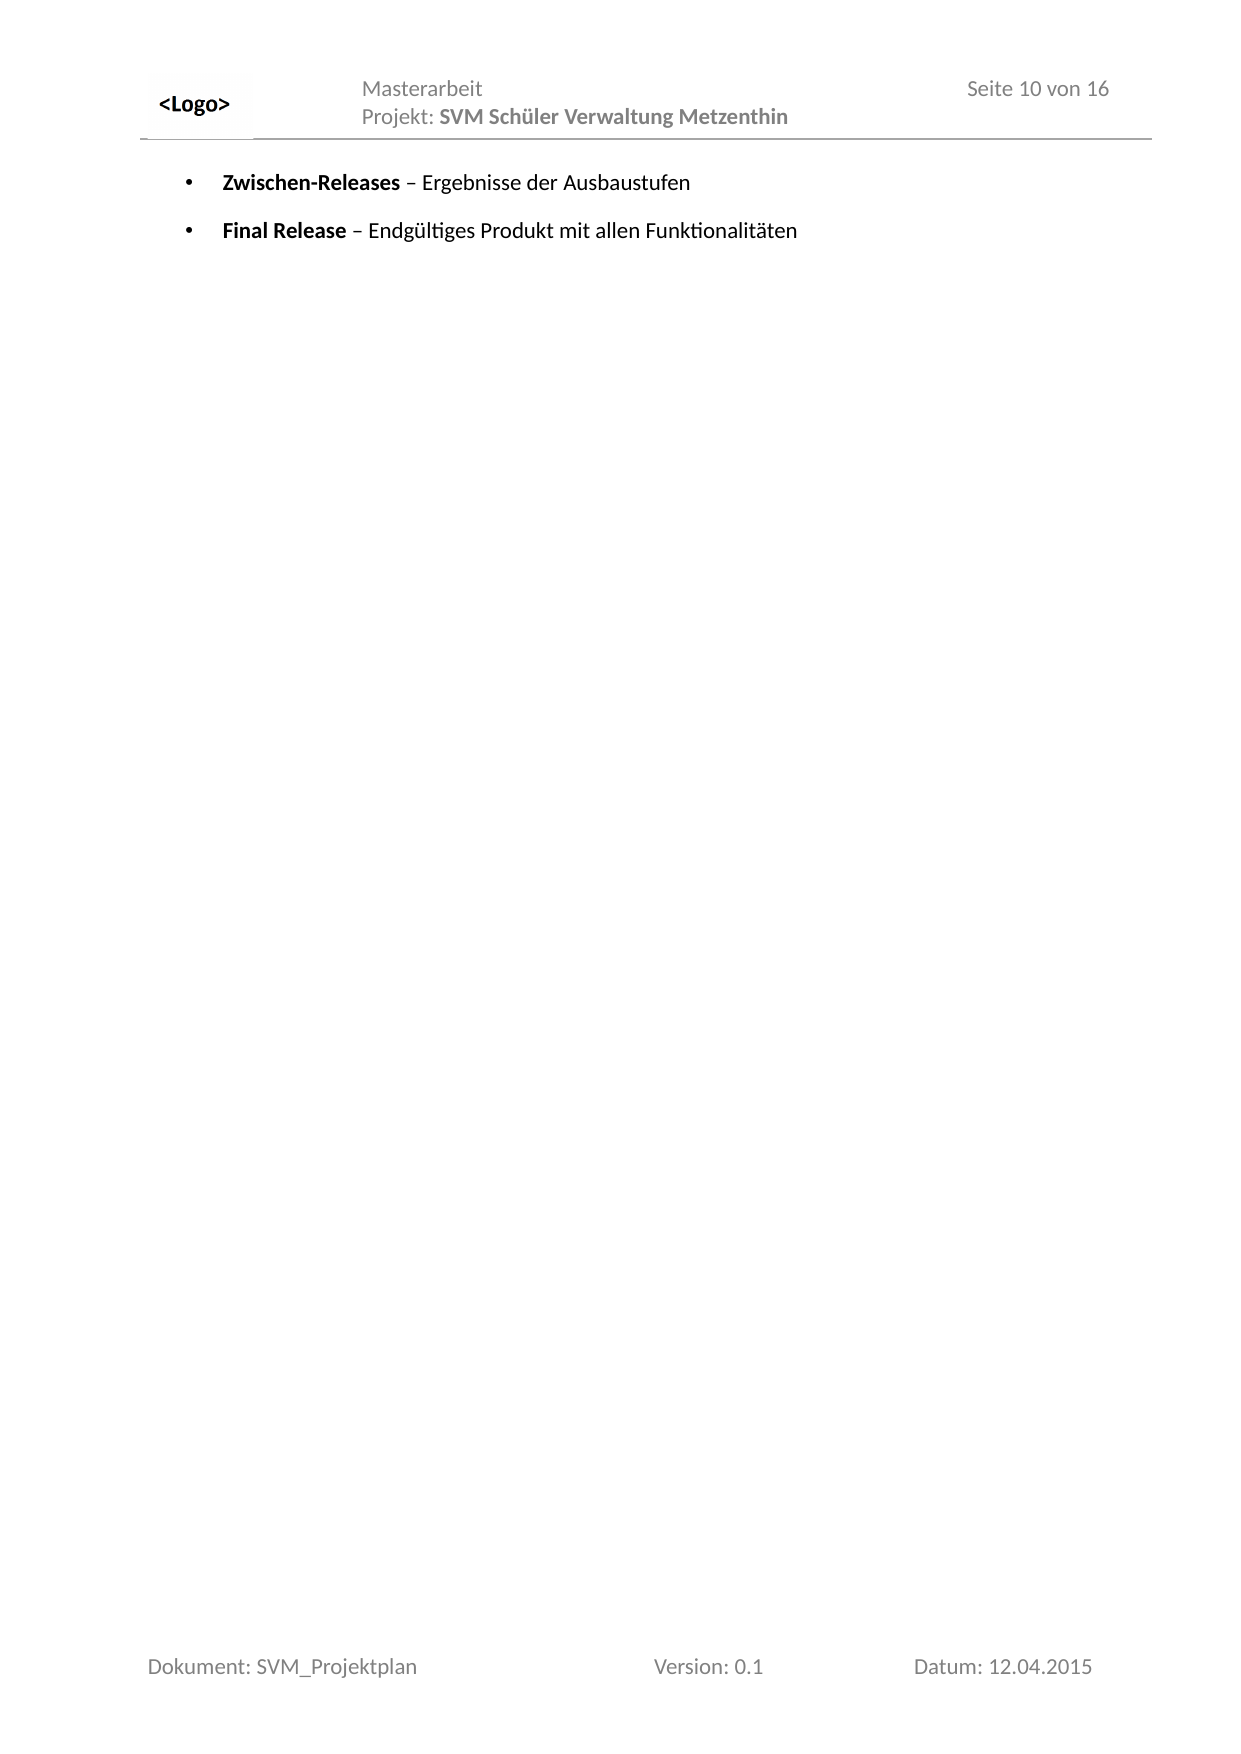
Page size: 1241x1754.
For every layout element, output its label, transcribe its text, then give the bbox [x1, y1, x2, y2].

list Zwischen-Releases – Ergebnisse der Ausbaustufen [185, 168, 1093, 196]
list Final Release – Endgültiges Produkt mit allen Funktionalitäten [185, 216, 1093, 244]
picture [147, 73, 254, 139]
